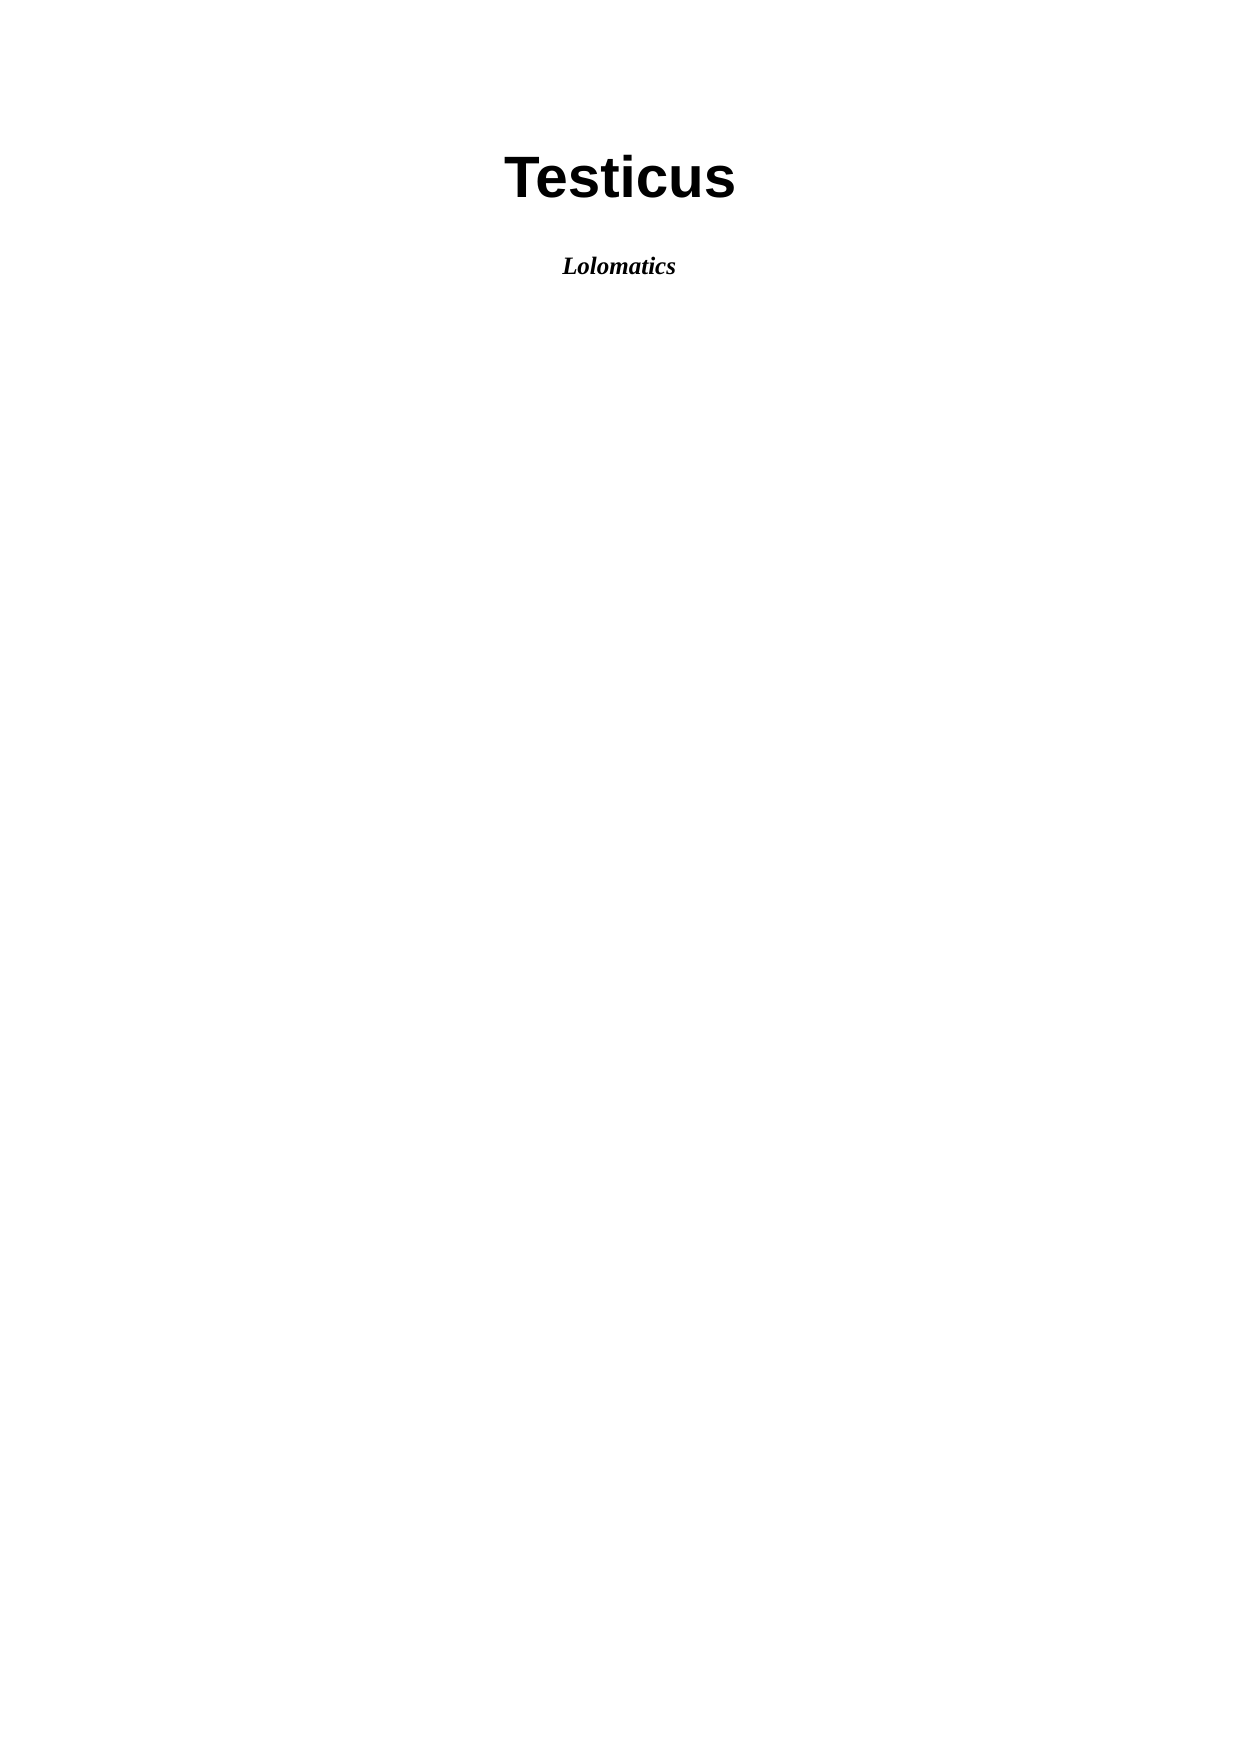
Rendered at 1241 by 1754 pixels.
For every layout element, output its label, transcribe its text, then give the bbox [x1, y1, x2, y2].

title Testicus [118, 143, 1122, 210]
text Lolomatics [118, 251, 1122, 280]
